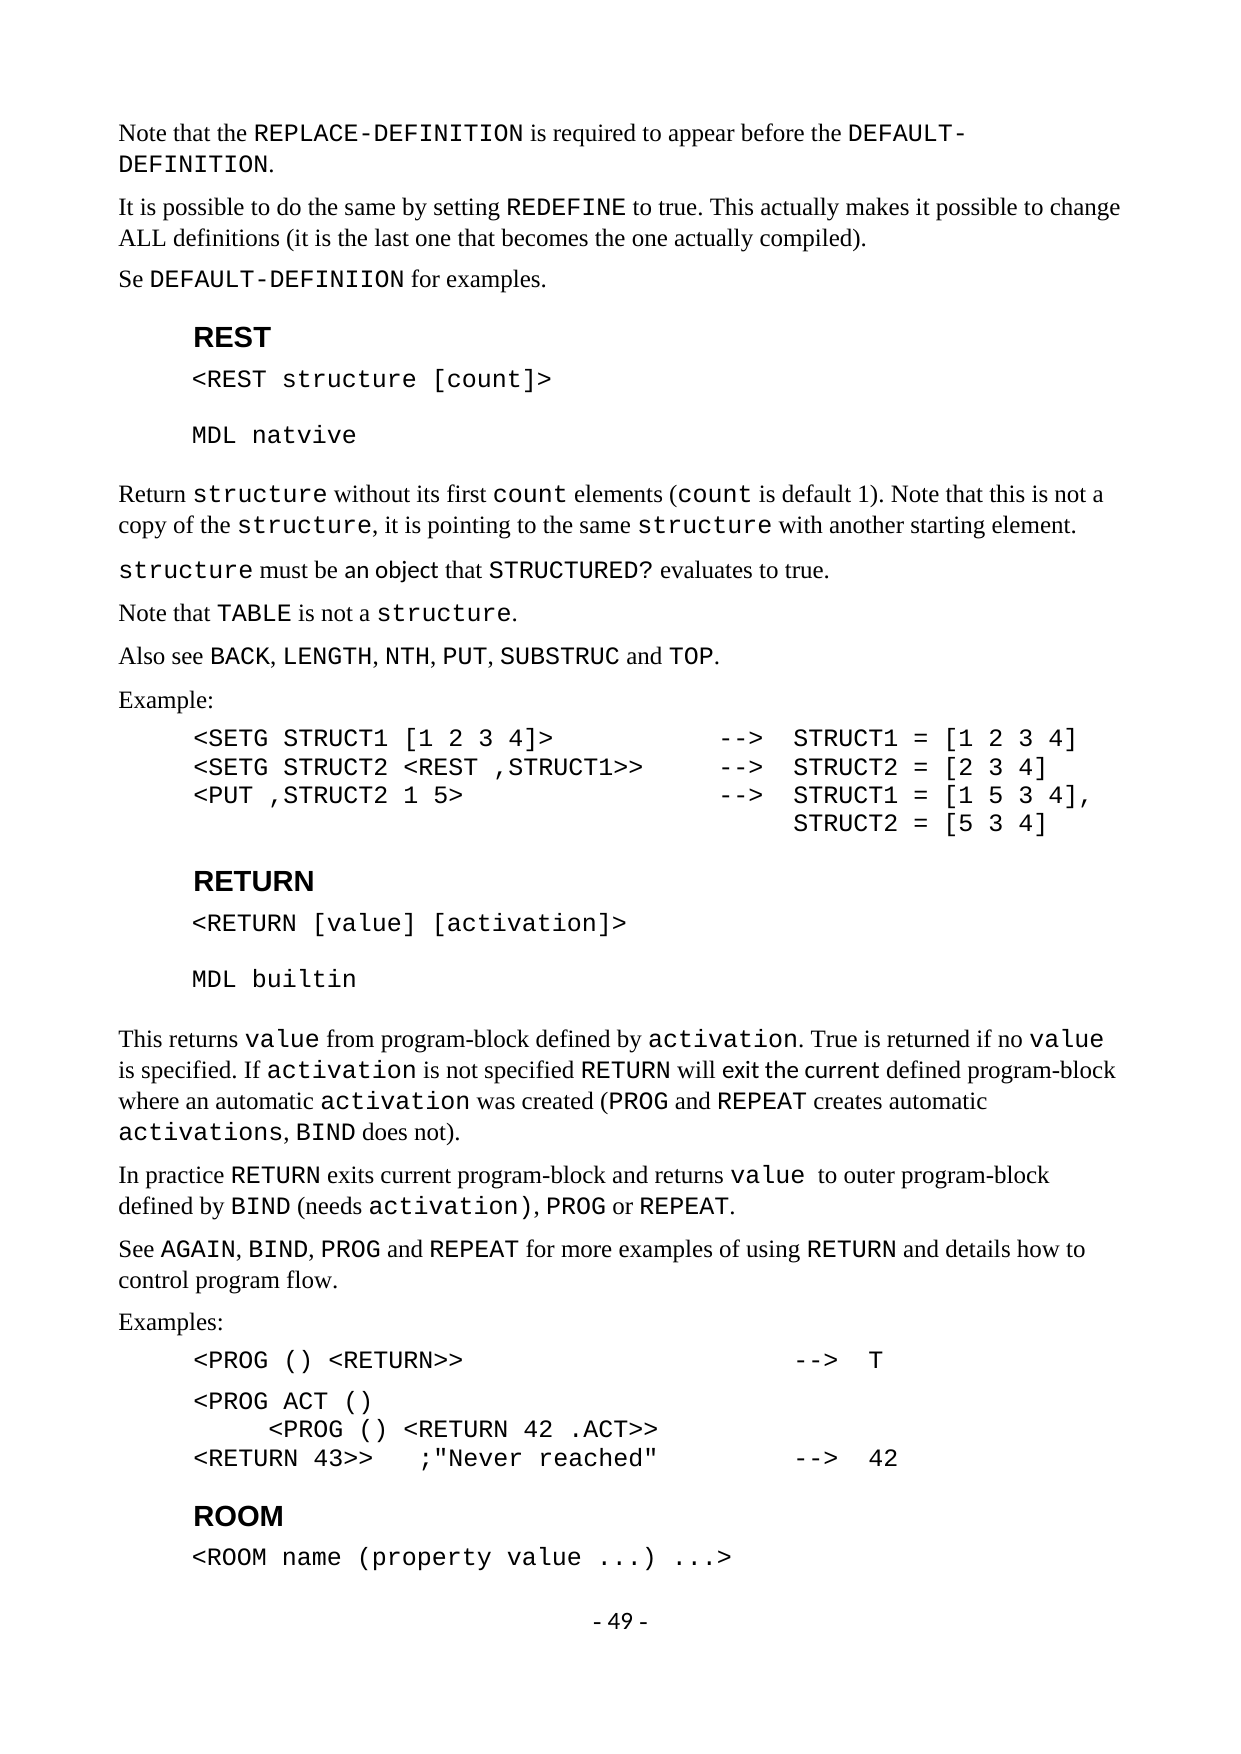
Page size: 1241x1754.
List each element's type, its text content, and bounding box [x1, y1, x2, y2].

text structure must be an object that STRUCTURED? evaluates to true. [118, 554, 1122, 586]
text MDL builtin [192, 967, 1122, 995]
text Note that TABLE is not a structure. [118, 598, 1122, 629]
text <ROOM name (property value ...) ...> [192, 1545, 1122, 1573]
text <RETURN [value] [activation]> [192, 910, 1122, 939]
subtitle REST [118, 320, 1122, 354]
text Example: [118, 685, 1122, 713]
text Se DEFAULT-DEFINIION for examples. [118, 264, 1122, 295]
text <PROG () <RETURN>> --> T [118, 1348, 1122, 1376]
text <PROG ACT () <PROG () <RETURN 42 .ACT>> <RETURN 43>> ;"Never reached" --> 42 [118, 1389, 1122, 1474]
text This returns value from program-block defined by activation. True is returned if no value is specified. If activation is not specified RETURN will exit the current defined program-block where an automatic activation was created (PROG and REPEAT creates automatic activations, BIND does not). [118, 1024, 1122, 1148]
text Return structure without its first count elements (count is default 1). Note that this is not a copy of the structure, it is pointing to the same structure with another starting element. [118, 479, 1122, 541]
text MDL natvive [192, 423, 1122, 451]
text It is possible to do the same by setting REDEFINE to true. This actually makes it possible to change ALL definitions (it is the last one that becomes the one actually compiled). [118, 192, 1122, 252]
subtitle RETURN [118, 864, 1122, 898]
text <REST structure [count]> [192, 366, 1122, 394]
text Also see BACK, LENGTH, NTH, PUT, SUBSTRUC and TOP. [118, 641, 1122, 672]
subtitle ROOM [118, 1499, 1122, 1532]
text See AGAIN, BIND, PROG and REPEAT for more examples of using RETURN and details how to control program flow. [118, 1234, 1122, 1294]
text Note that the REPLACE-DEFINITION is required to appear before the DEFAULT-DEFINITION. [118, 118, 1122, 180]
text In practice RETURN exits current program-block and returns value to outer program-block defined by BIND (needs activation), PROG or REPEAT. [118, 1160, 1122, 1222]
text <SETG STRUCT1 [1 2 3 4]> --> STRUCT1 = [1 2 3 4] <SETG STRUCT2 <REST ,STRUCT1>> --> STRUCT2 = [2 3 4] <PUT ,STRUCT2 1 5> --> STRUCT1 = [1 5 3 4], STRUCT2 = [5 3 4] [118, 726, 1122, 839]
text Examples: [118, 1307, 1122, 1335]
